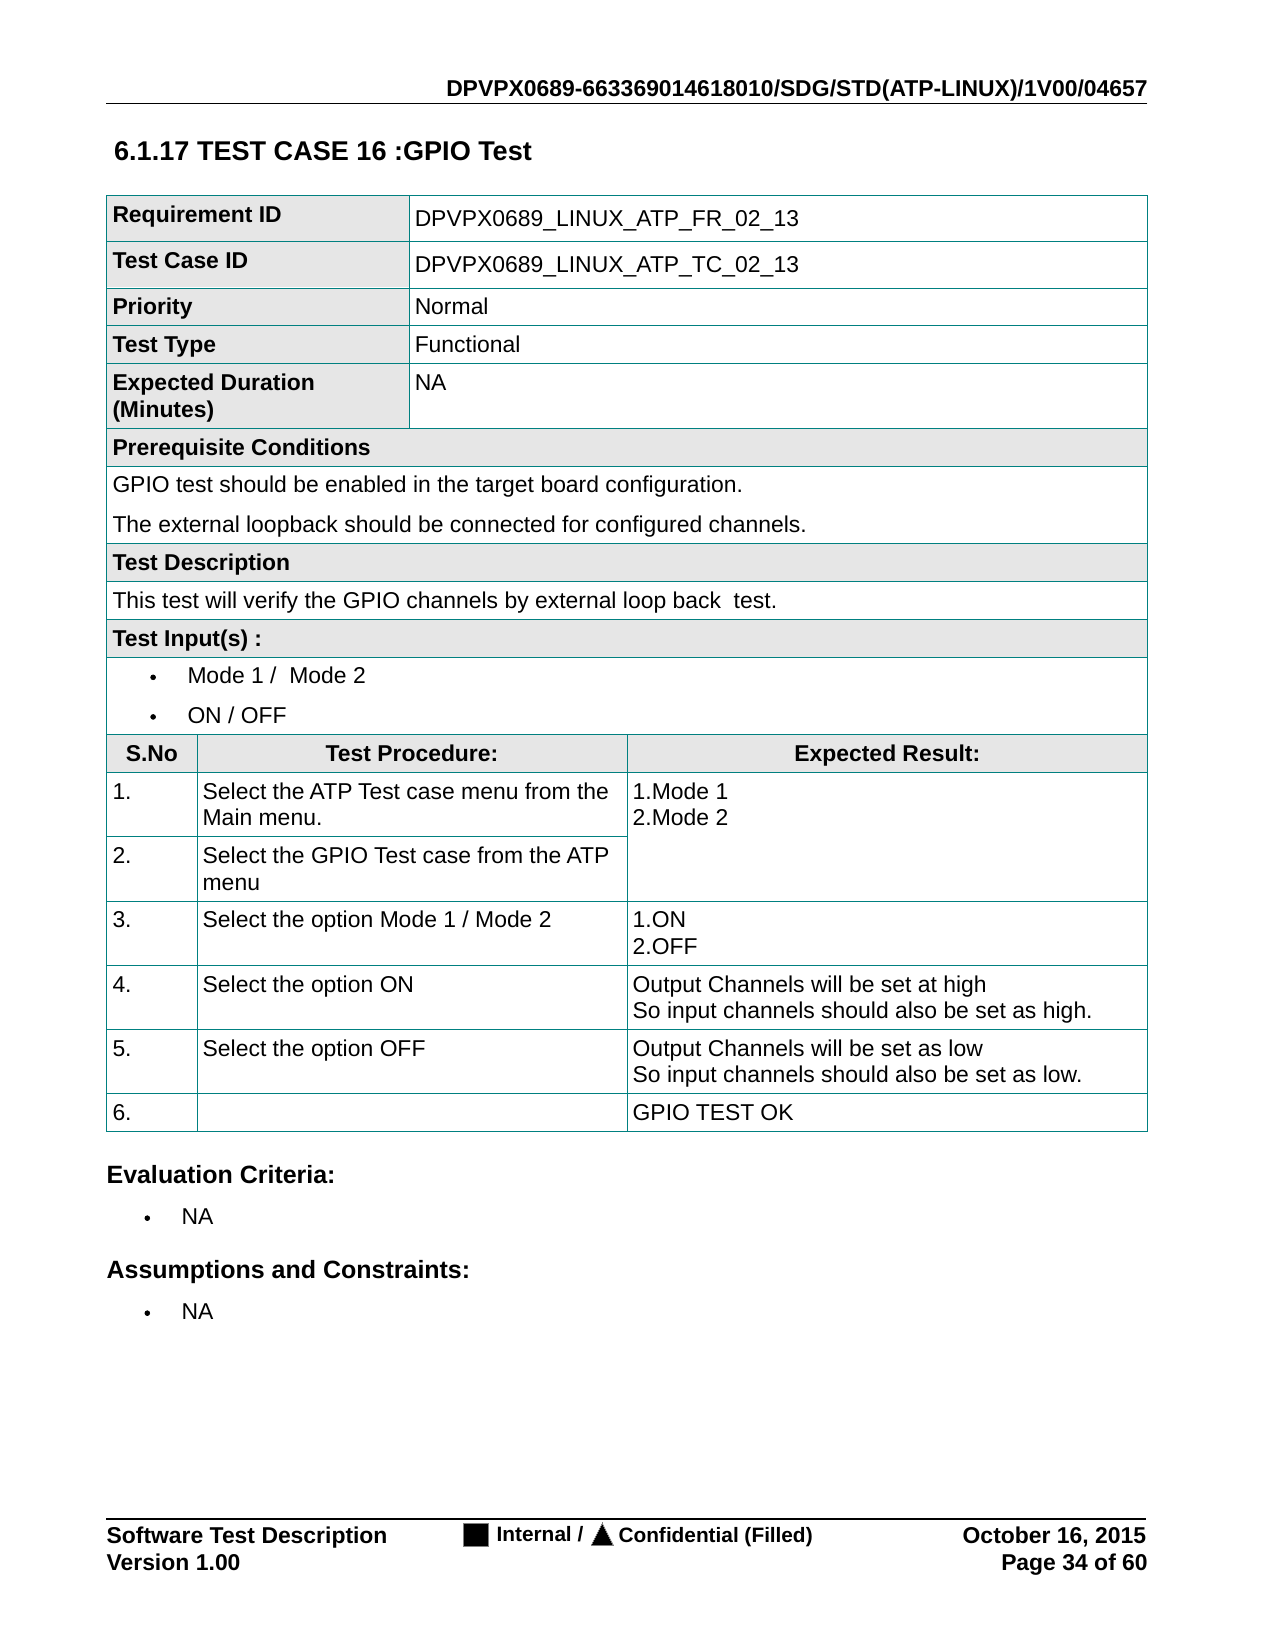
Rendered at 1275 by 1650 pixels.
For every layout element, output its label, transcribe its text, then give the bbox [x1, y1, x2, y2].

table_cell Test Input(s) : [107, 620, 1147, 657]
table_cell Select the option ON [198, 966, 627, 1029]
table_cell NA [410, 364, 1147, 428]
subtitle TEST CASE 16 :GPIO Test [106, 135, 1147, 166]
table_cell Priority [107, 289, 409, 325]
table_cell [107, 837, 197, 901]
table_cell Select the GPIO Test case from the ATP menu [198, 837, 627, 901]
table_cell DPVPX0689_LINUX_ATP_TC_02_13 [410, 242, 1147, 287]
table_cell Prerequisite Conditions [107, 429, 1147, 466]
table_cell Test Procedure: [198, 735, 627, 772]
table_cell Test Description [107, 544, 1147, 581]
table_cell [107, 773, 197, 836]
text Evaluation Criteria: [106, 1160, 1147, 1189]
table_cell Select the option Mode 1 / Mode 2 [198, 902, 627, 965]
table_header Requirement ID [107, 196, 409, 241]
table_cell Select the option OFF [198, 1030, 627, 1093]
table_cell This test will verify the GPIO channels by external loop back test. [107, 582, 1147, 619]
text Assumptions and Constraints: [106, 1255, 1147, 1284]
list NA [144, 1203, 1147, 1229]
table_cell [107, 1030, 197, 1093]
table_cell GPIO test should be enabled in the target board configuration. The external loopback should be connected for configured channels. [107, 467, 1147, 543]
list NA [144, 1298, 1147, 1325]
table_cell Output Channels will be set as low So input channels should also be set as low. [628, 1030, 1147, 1093]
table_cell Output Channels will be set at high So input channels should also be set as high. [628, 966, 1147, 1029]
table_cell Select the ATP Test case menu from the Main menu. [198, 773, 627, 836]
table_cell [107, 902, 197, 965]
table_cell Test Case ID [107, 242, 409, 287]
table_cell Mode 1 / Mode 2 ON / OFF [107, 658, 1147, 734]
table_cell [198, 1094, 627, 1131]
table_cell [107, 1094, 197, 1131]
table_cell Mode 1 Mode 2 [628, 773, 1147, 901]
table_cell Functional [410, 326, 1147, 363]
table_cell GPIO TEST OK [628, 1094, 1147, 1131]
table_cell ON OFF [628, 902, 1147, 965]
table_cell S.No [107, 735, 197, 772]
table_cell Expected Result: [628, 735, 1147, 772]
table_cell Test Type [107, 326, 409, 363]
table_cell [107, 966, 197, 1029]
table_header DPVPX0689_LINUX_ATP_FR_02_13 [410, 196, 1147, 241]
table_cell Expected Duration (Minutes) [107, 364, 409, 428]
table_cell Normal [410, 289, 1147, 325]
